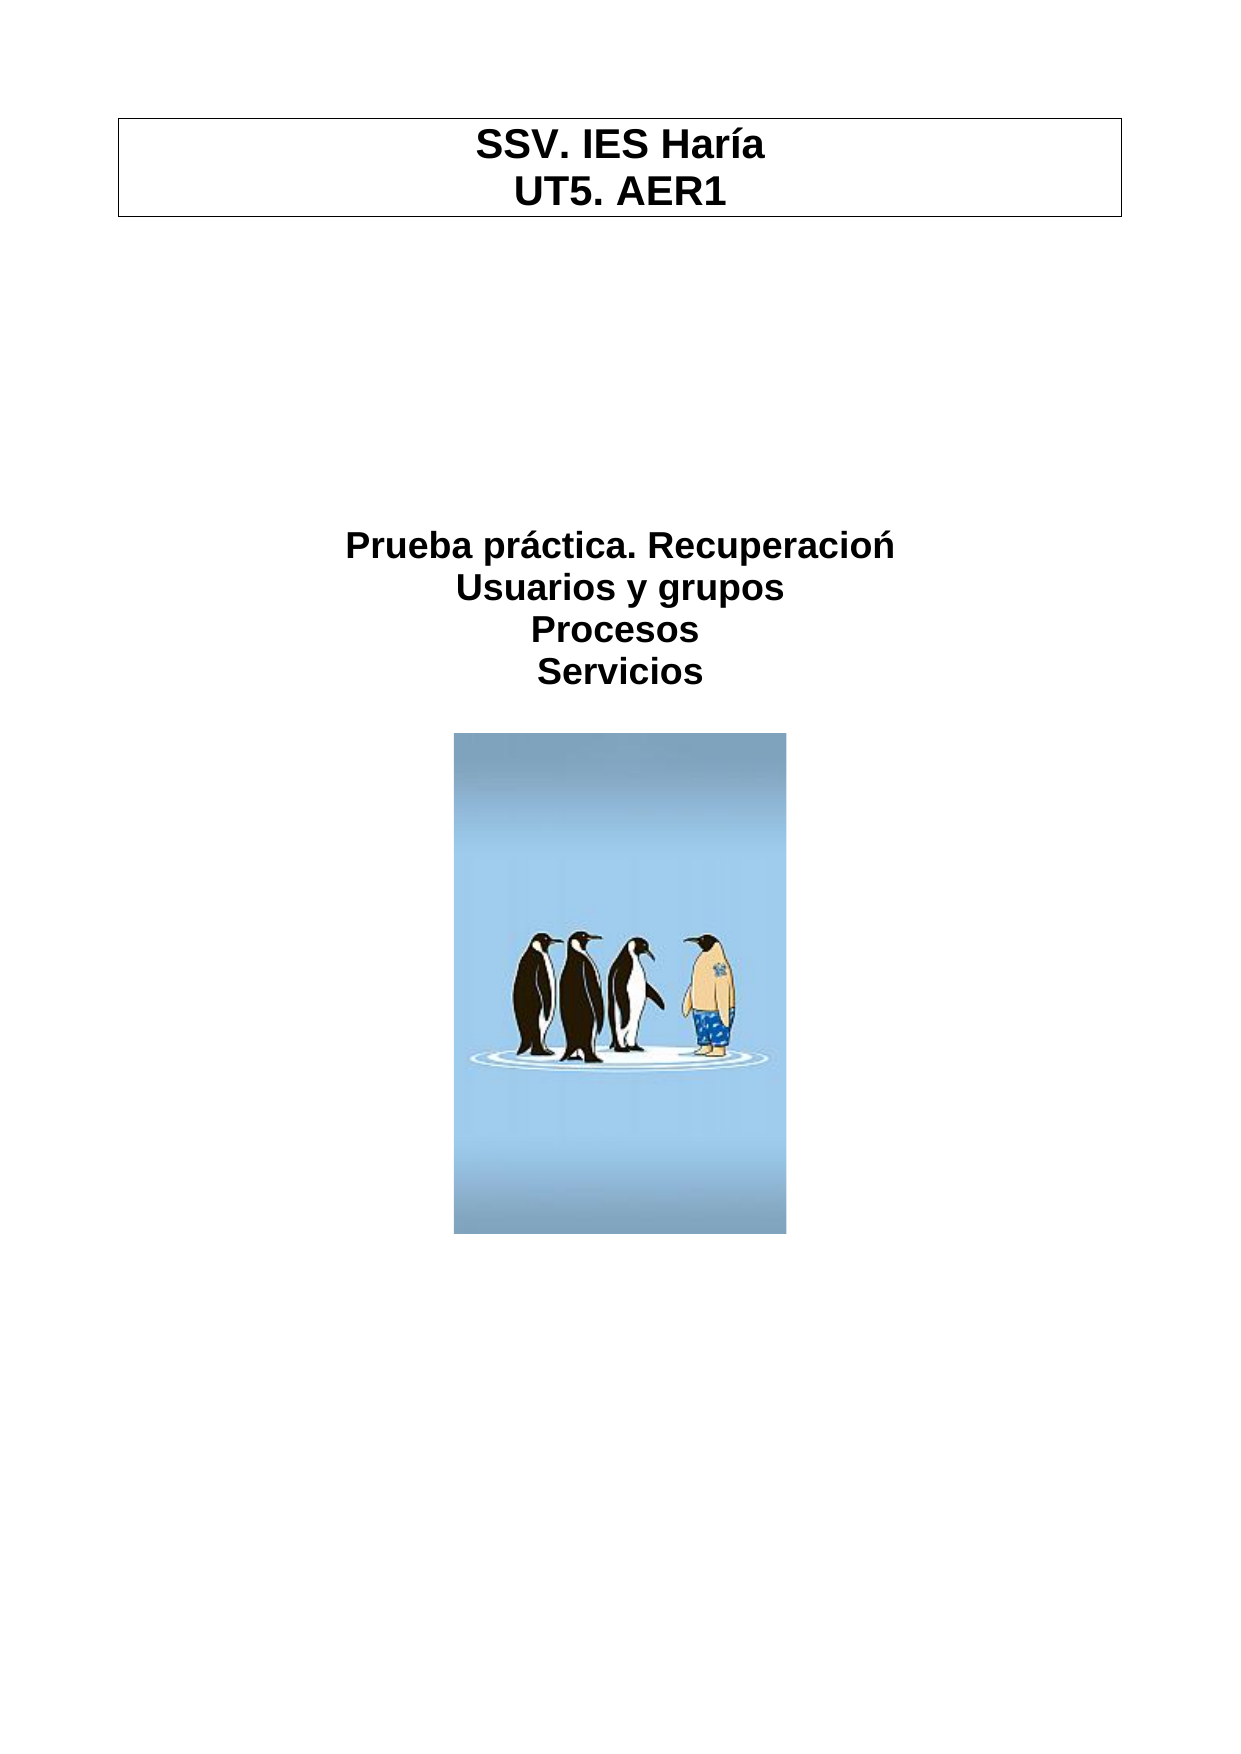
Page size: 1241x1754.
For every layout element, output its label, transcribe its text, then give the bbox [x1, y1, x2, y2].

subtitle Usuarios y grupos [118, 566, 1122, 608]
subtitle Servicios [118, 650, 1122, 692]
picture [453, 733, 787, 1234]
text SSV. IES Haría [119, 119, 1121, 165]
subtitle Procesos [118, 608, 1122, 650]
text UT5. AER1 [119, 165, 1121, 216]
subtitle Prueba práctica. Recuperacioń [118, 524, 1122, 566]
